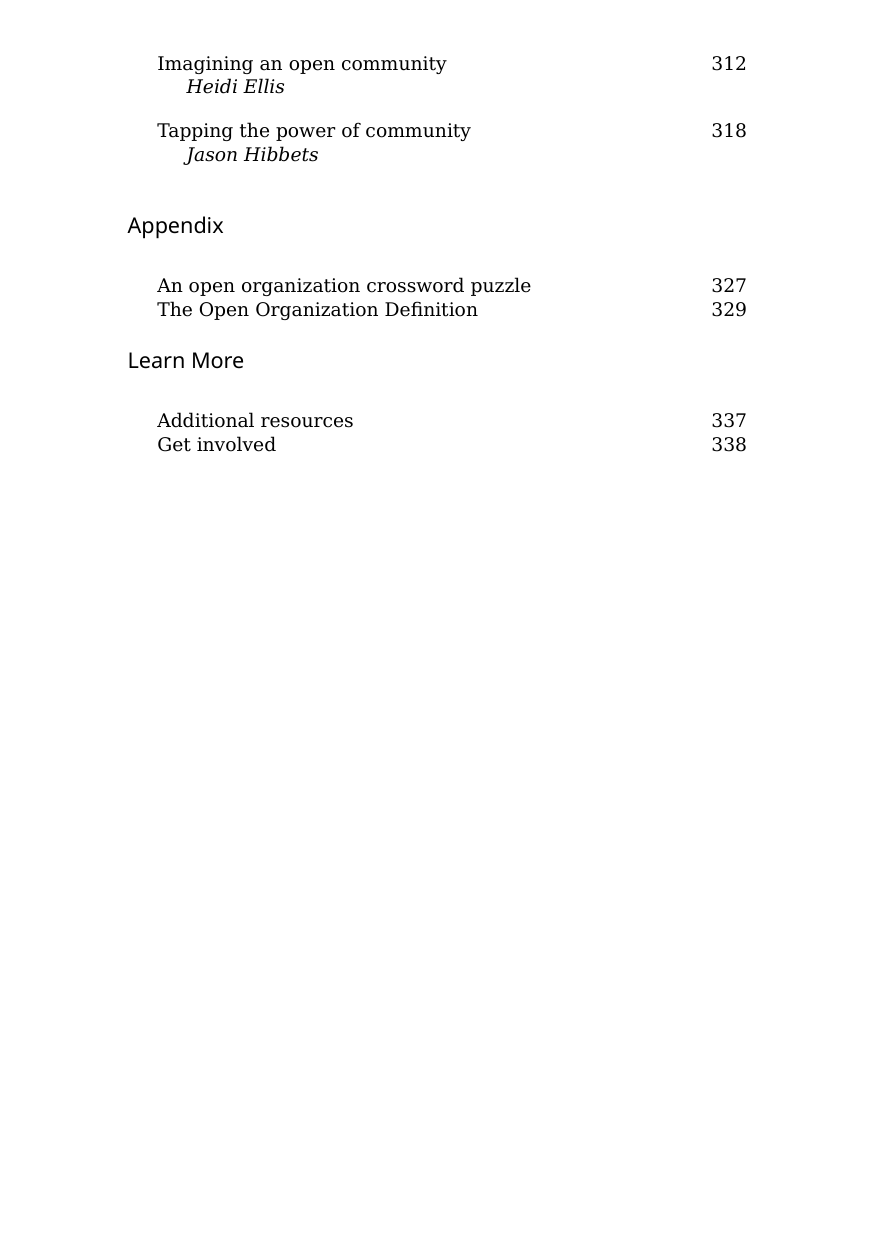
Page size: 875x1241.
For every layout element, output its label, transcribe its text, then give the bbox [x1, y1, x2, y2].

text Jason Hibbets [186, 144, 747, 188]
text Get involved 338 [157, 434, 747, 456]
text Additional resources 337 [157, 410, 747, 432]
text Appendix [127, 211, 747, 272]
text An open organization crossword puzzle 327 [157, 275, 747, 297]
text Tapping the power of community 318 [157, 120, 747, 142]
text Heidi Ellis [186, 77, 747, 120]
text Learn More [127, 346, 747, 407]
text Imagining an open community 312 [157, 52, 747, 74]
text The Open Organization Definition 329 [157, 299, 747, 321]
